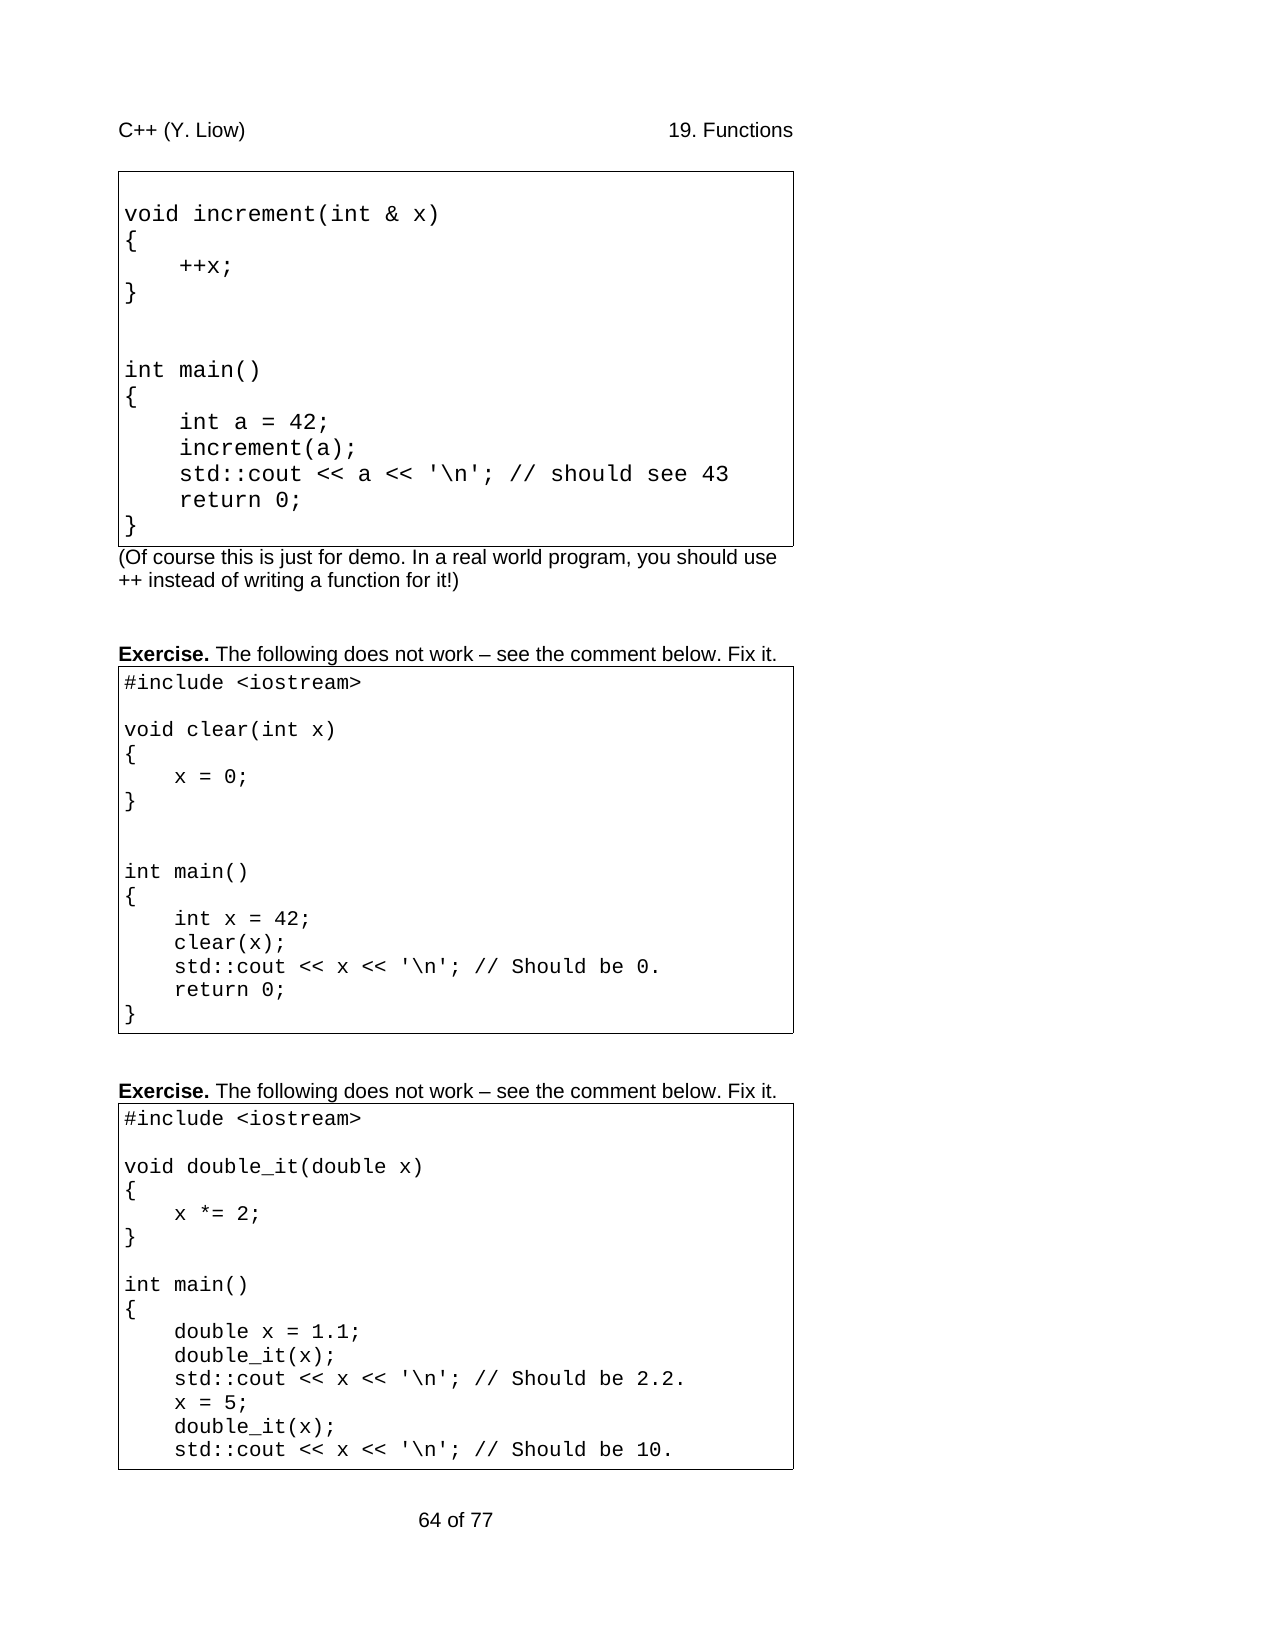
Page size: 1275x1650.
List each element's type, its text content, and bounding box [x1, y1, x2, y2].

table_header #include <iostream> void clear(int x) { x = 0; } int main() { int x = 42; clear(x); std::cout << x << '\n'; // Should be 0. return 0; } [119, 667, 793, 1032]
table_header void increment(int & x) { ++x; } int main() { int a = 42; increment(a); std::cout << a << '\n'; // should see 43 return 0; } [119, 172, 793, 546]
text Exercise. The following does not work – see the comment below. Fix it. [118, 1079, 793, 1102]
table_header #include <iostream> void double_it(double x) { x *= 2; } int main() { double x = 1.1; double_it(x); std::cout << x << '\n'; // Should be 2.2. x = 5; double_it(x); std::cout << x << '\n'; // Should be 10. [119, 1104, 793, 1469]
text Exercise. The following does not work – see the comment below. Fix it. [118, 643, 793, 666]
text (Of course this is just for demo. In a real world program, you should use ++ instead of writing a function for it!) [118, 547, 793, 592]
